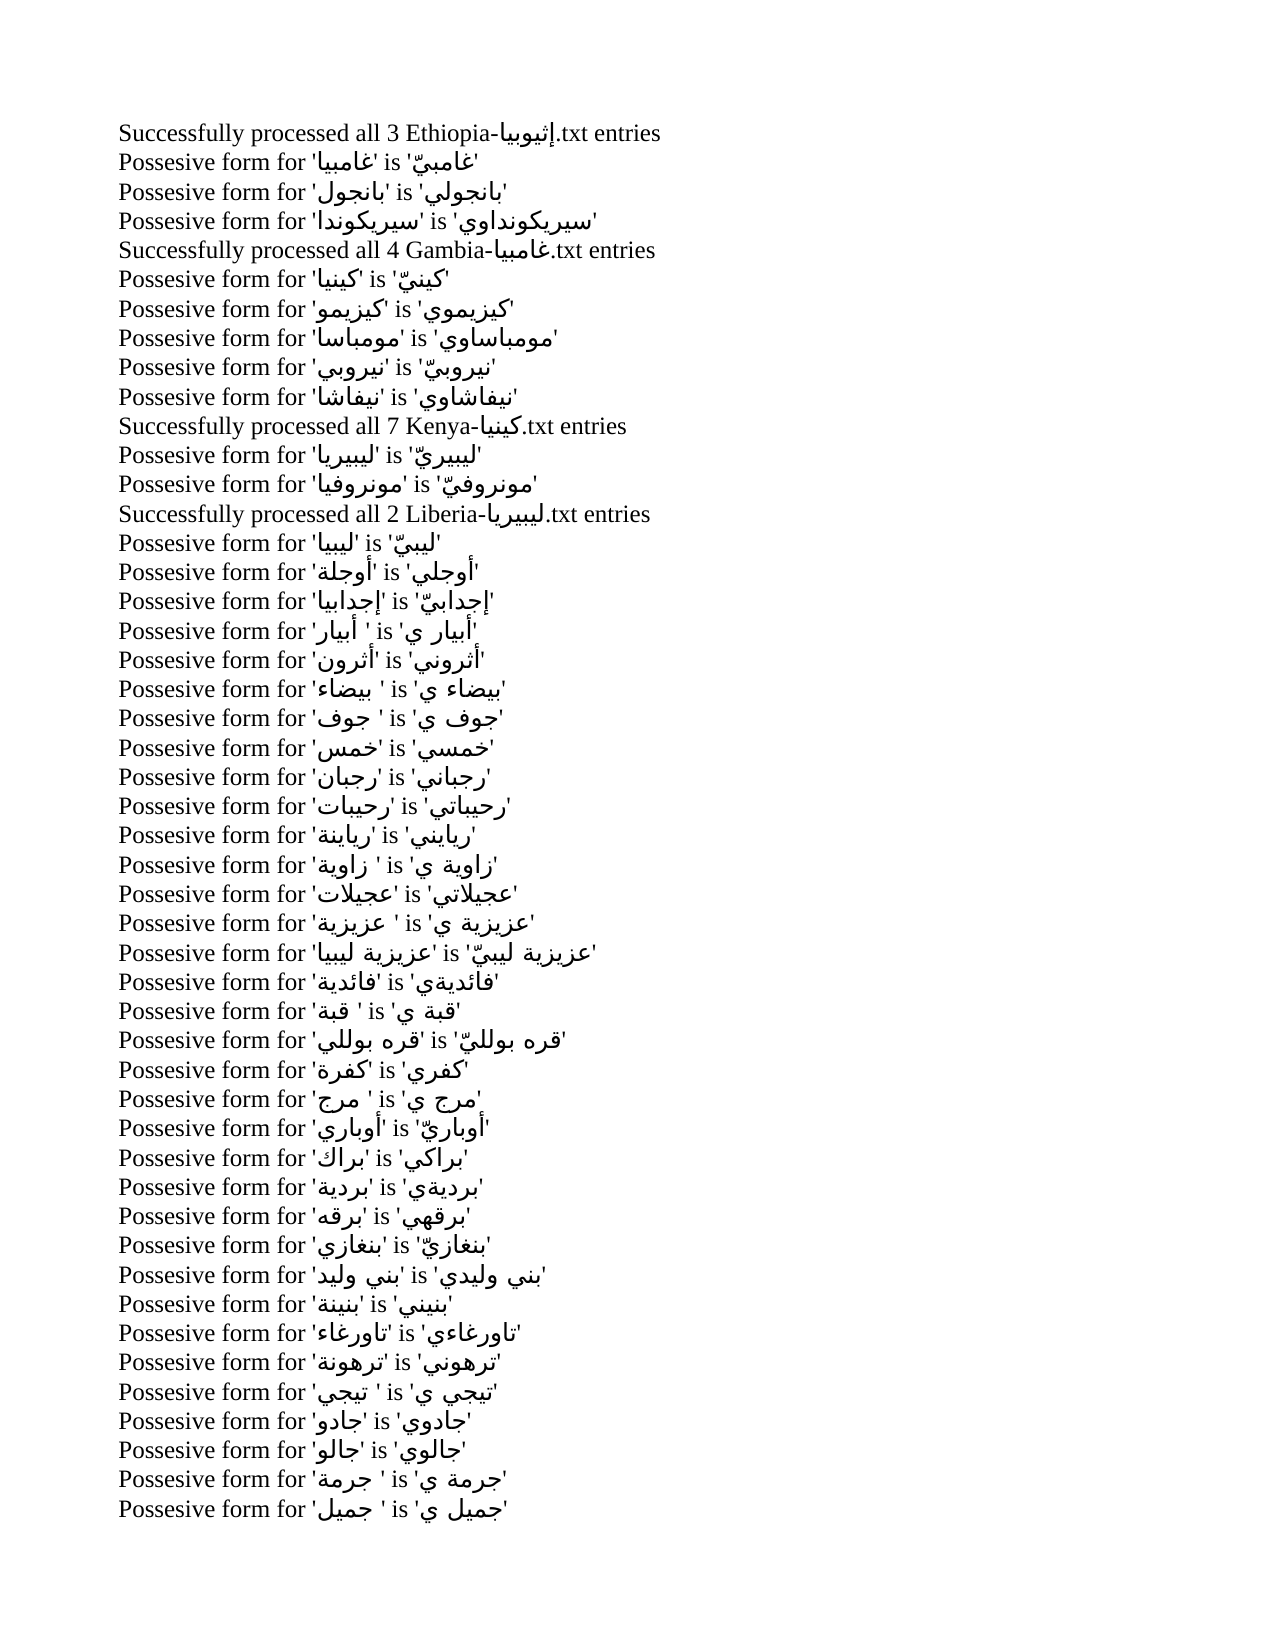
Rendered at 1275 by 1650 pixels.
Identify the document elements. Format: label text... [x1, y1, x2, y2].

text Possesive form for 'فائدية' is 'فائديةي' [118, 967, 1157, 996]
text Possesive form for 'رياينة' is 'ريايني' [118, 821, 1157, 850]
text Possesive form for 'مونروفيا' is 'مونروفيّ' [118, 469, 1157, 499]
text Possesive form for 'عزيزية ليبيا' is 'عزيزية ليبيّ' [118, 938, 1157, 967]
text Possesive form for 'ليبيا' is 'ليبيّ' [118, 528, 1157, 557]
text Possesive form for 'جالو' is 'جالوي' [118, 1435, 1157, 1464]
text Possesive form for 'كيزيمو' is 'كيزيموي' [118, 294, 1157, 323]
text Possesive form for 'برقه' is 'برقهي' [118, 1201, 1157, 1230]
text Successfully processed all 4 Gambia-غامبيا.txt entries [118, 235, 1157, 264]
text Successfully processed all 7 Kenya-كينيا.txt entries [118, 411, 1157, 440]
text Possesive form for 'زاوية ' is 'زاوية ي' [118, 850, 1157, 879]
text Possesive form for 'جوف ' is 'جوف ي' [118, 703, 1157, 733]
text Possesive form for 'بنغازي' is 'بنغازيّ' [118, 1230, 1157, 1260]
text Possesive form for 'بانجول' is 'بانجولي' [118, 177, 1157, 206]
text Possesive form for 'بيضاء ' is 'بيضاء ي' [118, 674, 1157, 703]
text Possesive form for 'نيروبي' is 'نيروبيّ' [118, 352, 1157, 382]
text Possesive form for 'كفرة' is 'كفري' [118, 1055, 1157, 1084]
text Possesive form for 'أبيار ' is 'أبيار ي' [118, 616, 1157, 645]
text Possesive form for 'رحيبات' is 'رحيباتي' [118, 791, 1157, 821]
text Possesive form for 'جادو' is 'جادوي' [118, 1406, 1157, 1435]
text Successfully processed all 3 Ethiopia-إثيوبيا.txt entries [118, 118, 1157, 147]
text Possesive form for 'أوباري' is 'أوباريّ' [118, 1113, 1157, 1143]
text Possesive form for 'خمس' is 'خمسي' [118, 733, 1157, 762]
text Possesive form for 'تاورغاء' is 'تاورغاءي' [118, 1318, 1157, 1347]
text Successfully processed all 2 Liberia-ليبيريا.txt entries [118, 499, 1157, 528]
text Possesive form for 'مومباسا' is 'مومباساوي' [118, 323, 1157, 352]
text Possesive form for 'براك' is 'براكي' [118, 1143, 1157, 1172]
text Possesive form for 'قبة ' is 'قبة ي' [118, 996, 1157, 1026]
text Possesive form for 'كينيا' is 'كينيّ' [118, 264, 1157, 294]
text Possesive form for 'أثرون' is 'أثروني' [118, 645, 1157, 674]
text Possesive form for 'ليبيريا' is 'ليبيريّ' [118, 440, 1157, 469]
text Possesive form for 'قره بوللي' is 'قره بولليّ' [118, 1026, 1157, 1055]
text Possesive form for 'إجدابيا' is 'إجدابيّ' [118, 586, 1157, 616]
text Possesive form for 'عجيلات' is 'عجيلاتي' [118, 879, 1157, 908]
text Possesive form for 'ترهونة' is 'ترهوني' [118, 1347, 1157, 1377]
text Possesive form for 'عزيزية ' is 'عزيزية ي' [118, 908, 1157, 938]
text Possesive form for 'تيجي ' is 'تيجي ي' [118, 1377, 1157, 1406]
text Possesive form for 'مرج ' is 'مرج ي' [118, 1084, 1157, 1113]
text Possesive form for 'جميل ' is 'جميل ي' [118, 1494, 1157, 1523]
text Possesive form for 'جرمة ' is 'جرمة ي' [118, 1464, 1157, 1494]
text Possesive form for 'بني وليد' is 'بني وليدي' [118, 1260, 1157, 1289]
text Possesive form for 'رجبان' is 'رجباني' [118, 762, 1157, 791]
text Possesive form for 'غامبيا' is 'غامبيّ' [118, 147, 1157, 177]
text Possesive form for 'بردية' is 'برديةي' [118, 1172, 1157, 1201]
text Possesive form for 'نيفاشا' is 'نيفاشاوي' [118, 382, 1157, 411]
text Possesive form for 'أوجلة' is 'أوجلي' [118, 557, 1157, 586]
text Possesive form for 'سيريكوندا' is 'سيريكونداوي' [118, 206, 1157, 235]
text Possesive form for 'بنينة' is 'بنيني' [118, 1289, 1157, 1318]
